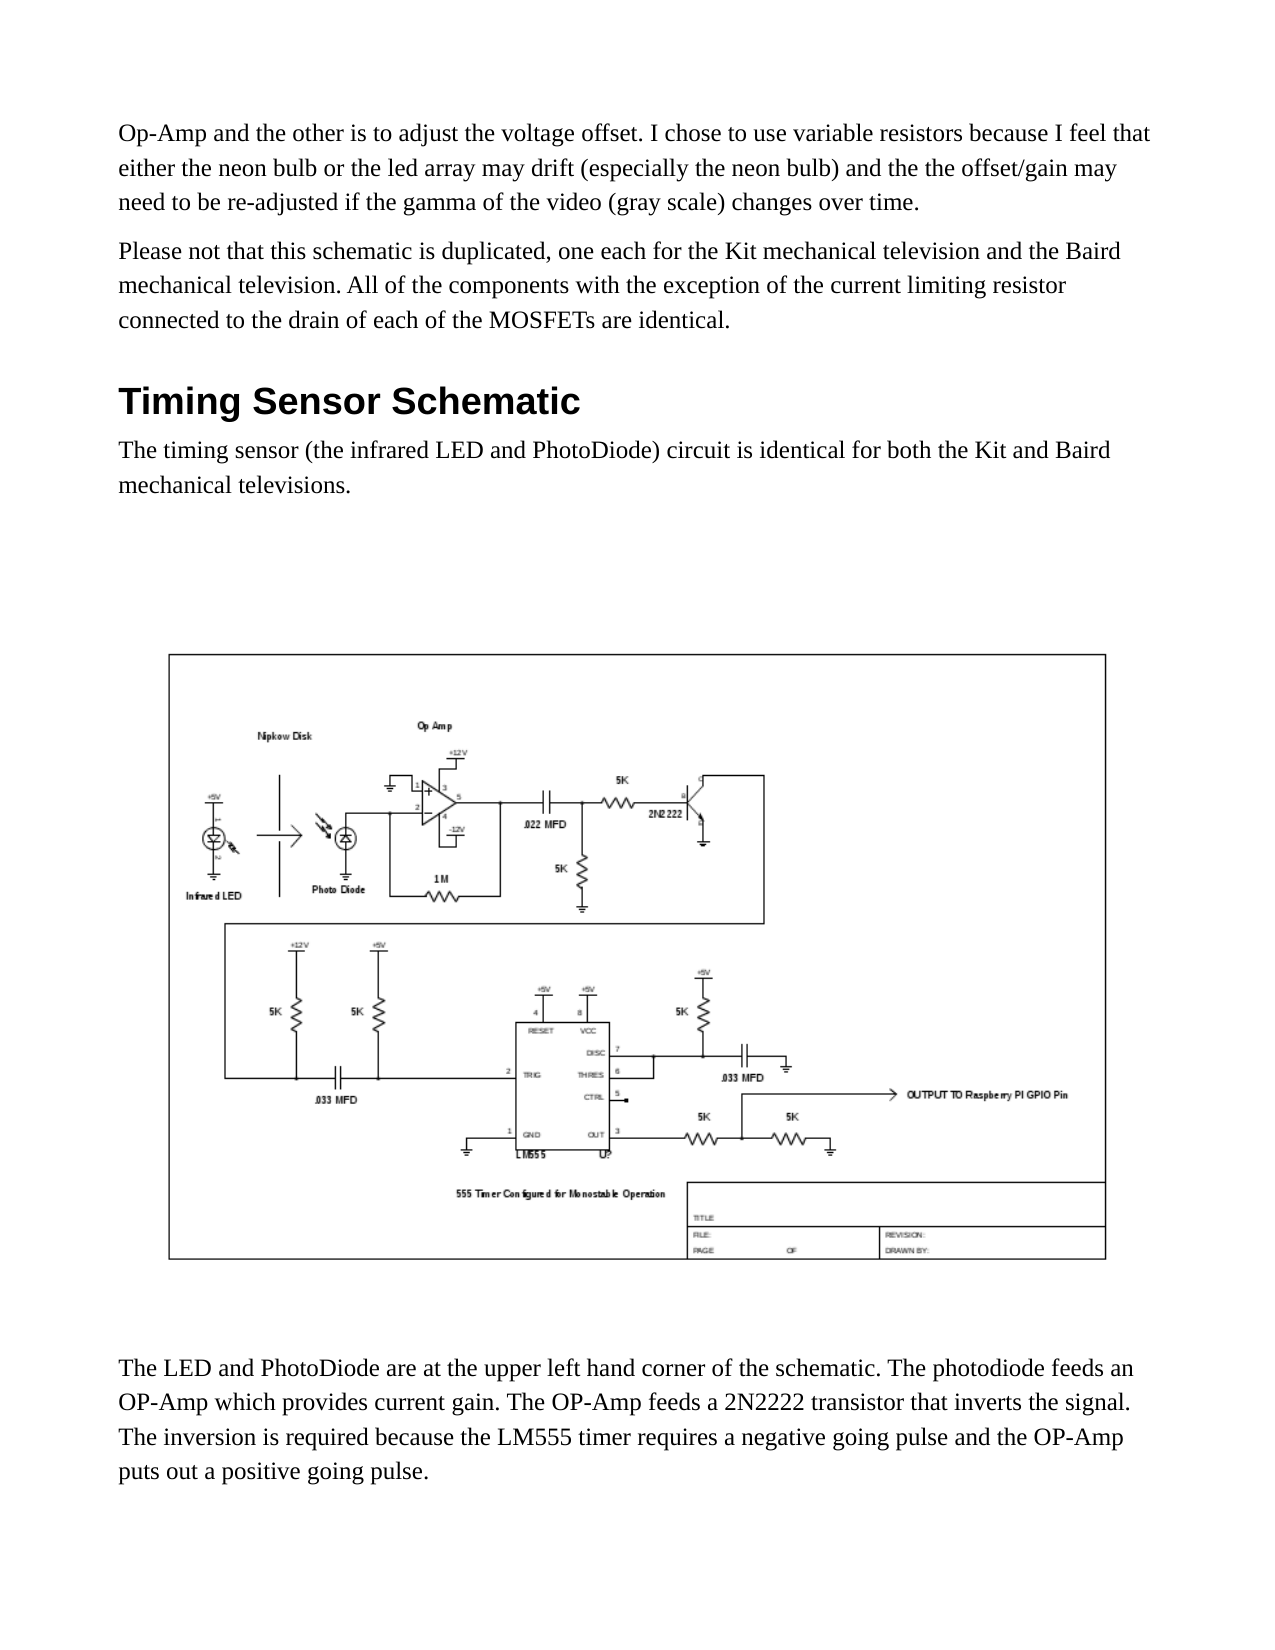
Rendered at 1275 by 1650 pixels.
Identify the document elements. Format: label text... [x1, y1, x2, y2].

subtitle Timing Sensor Schematic [118, 379, 1157, 423]
text The timing sensor (the infrared LED and PhotoDiode) circuit is identical for both the Kit and Baird mechanical televisions. [118, 435, 1157, 498]
picture [118, 567, 1157, 1347]
text The LED and PhotoDiode are at the upper left hand corner of the schematic. The photodiode feeds an OP-Amp which provides current gain. The OP-Amp feeds a 2N2222 transistor that inverts the signal. The inversion is required because the LM555 timer requires a negative going pulse and the OP-Amp puts out a positive going pulse. [118, 1347, 1157, 1485]
text Please not that this schematic is duplicated, one each for the Kit mechanical television and the Baird mechanical television. All of the components with the exception of the current limiting resistor connected to the drain of each of the MOSFETs are identical. [118, 236, 1157, 334]
text Op-Amp and the other is to adjust the voltage offset. I chose to use variable resistors because I feel that either the neon bulb or the led array may drift (especially the neon bulb) and the the offset/gain may need to be re-adjusted if the gamma of the video (gray scale) changes over time. [118, 118, 1157, 216]
